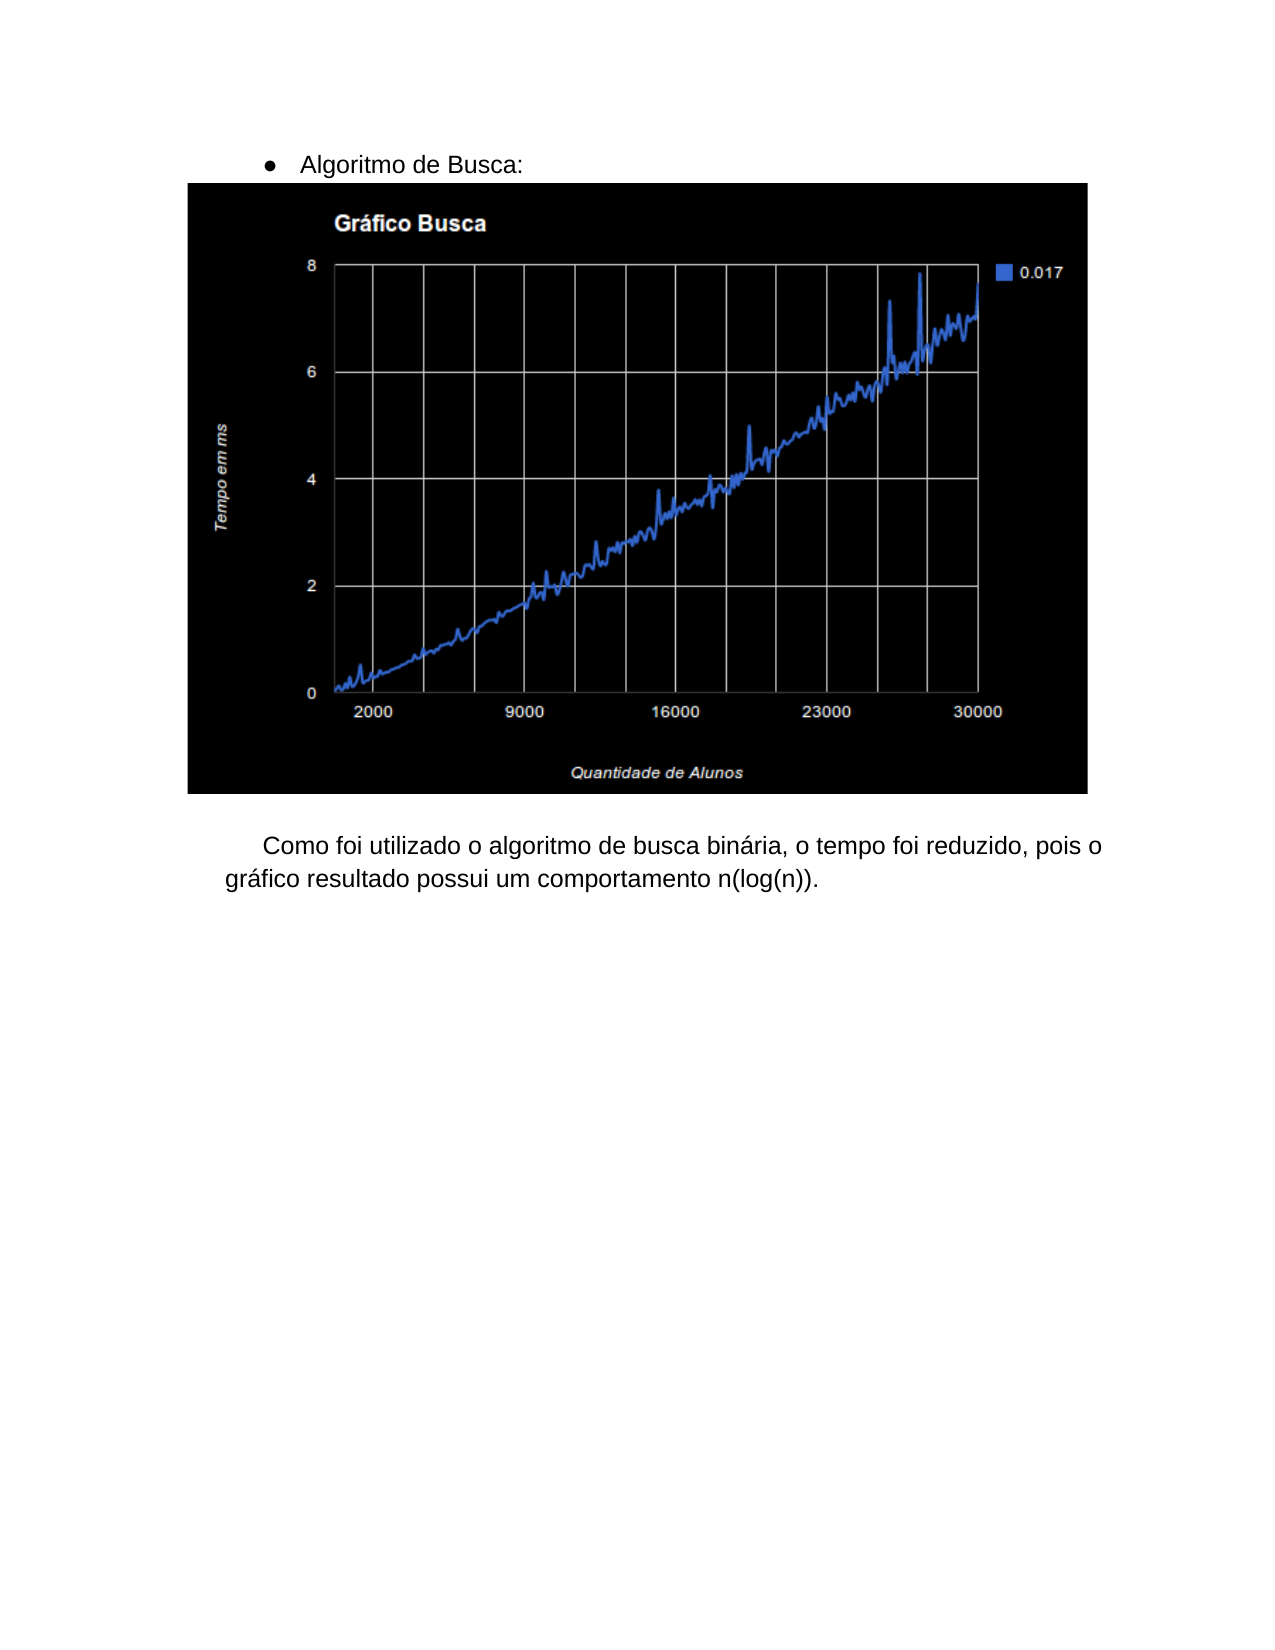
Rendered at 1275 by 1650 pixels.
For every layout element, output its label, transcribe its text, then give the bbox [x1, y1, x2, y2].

list Algoritmo de Busca: [225, 150, 1125, 179]
text Como foi utilizado o algoritmo de busca binária, o tempo foi reduzido, pois o gráfico resultado possui um comportamento n(log(n)). [225, 831, 1125, 892]
picture [187, 183, 1088, 794]
